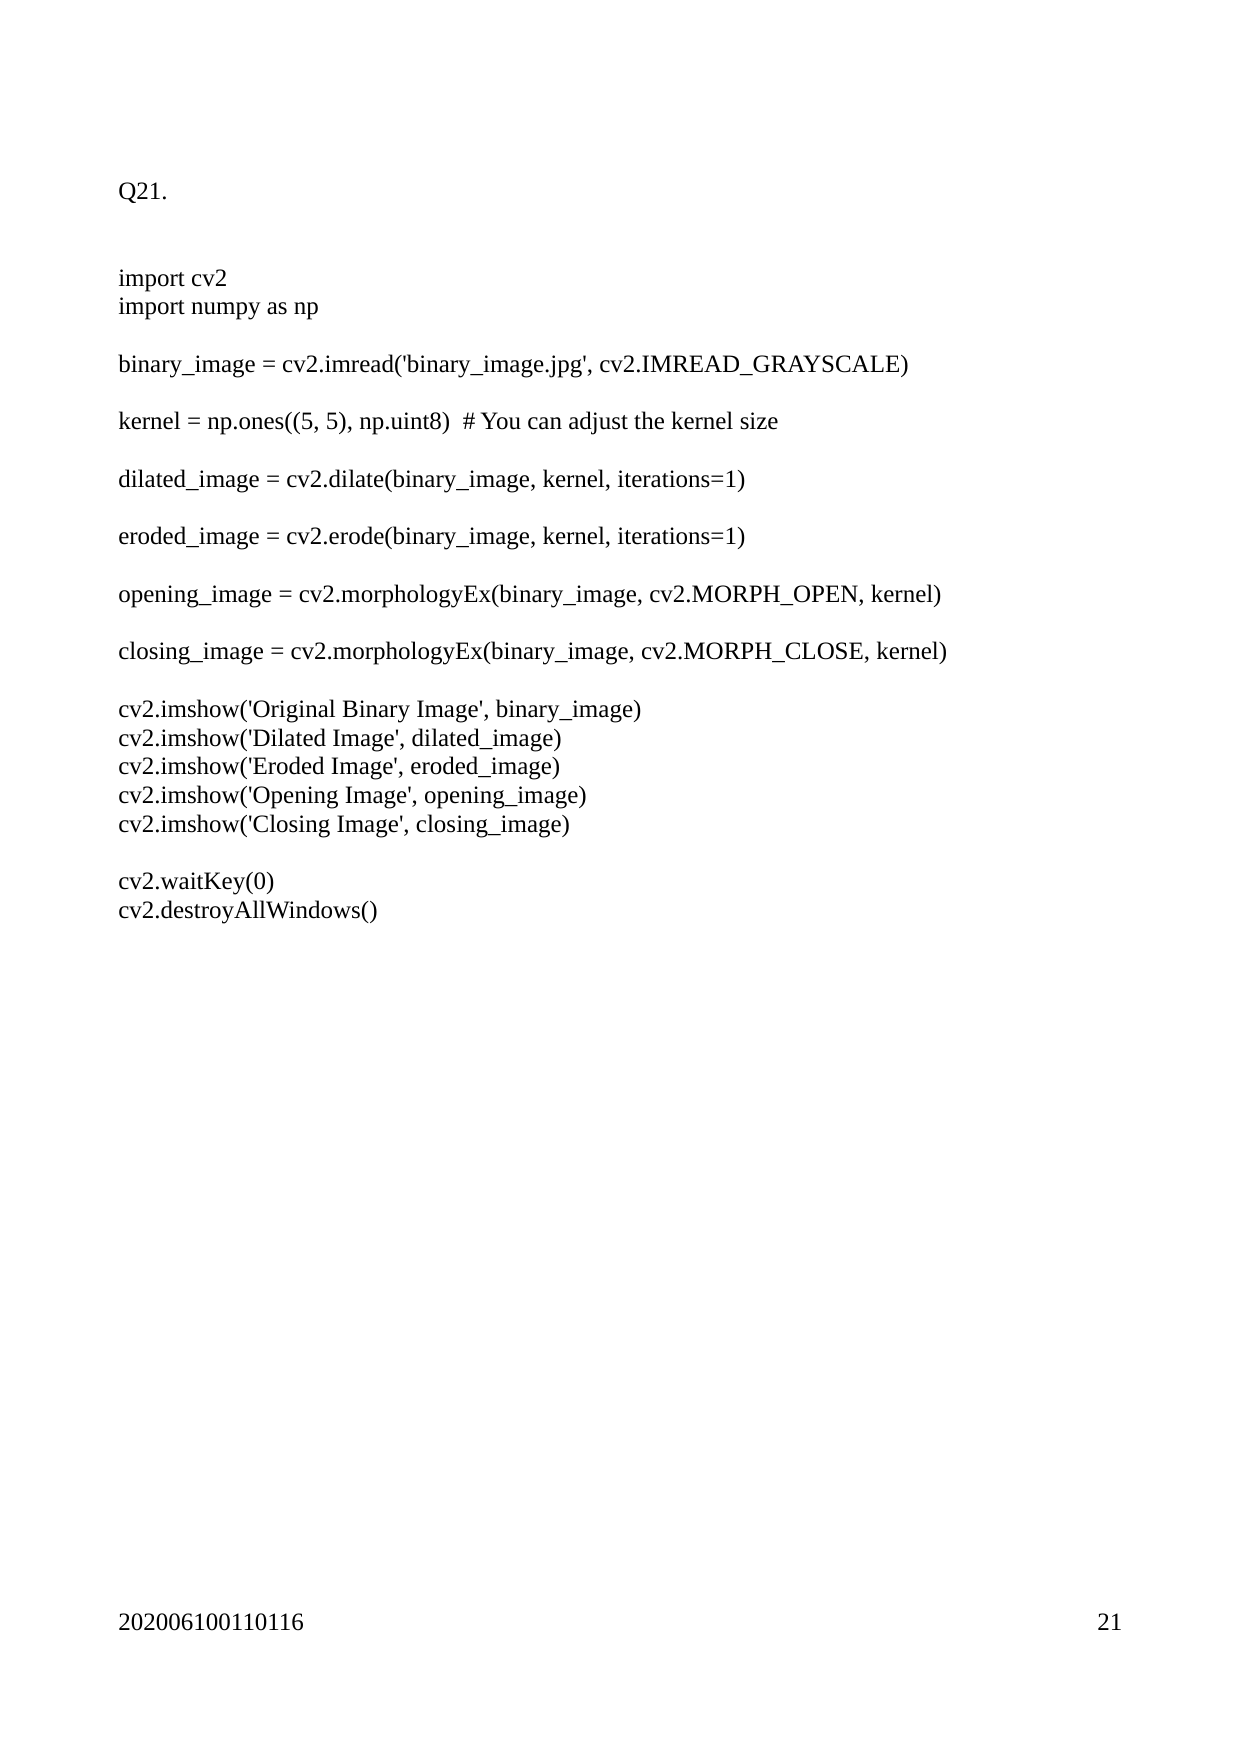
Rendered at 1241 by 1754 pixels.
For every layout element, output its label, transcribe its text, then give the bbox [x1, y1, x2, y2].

text cv2.imshow('Closing Image', closing_image) [118, 809, 1122, 838]
text opening_image = cv2.morphologyEx(binary_image, cv2.MORPH_OPEN, kernel) [118, 579, 1122, 608]
text cv2.imshow('Original Binary Image', binary_image) [118, 694, 1122, 723]
text dilated_image = cv2.dilate(binary_image, kernel, iterations=1) [118, 464, 1122, 493]
text import numpy as np [118, 291, 1122, 320]
text eroded_image = cv2.erode(binary_image, kernel, iterations=1) [118, 521, 1122, 550]
text cv2.imshow('Eroded Image', eroded_image) [118, 751, 1122, 780]
text import cv2 [118, 263, 1122, 291]
text cv2.imshow('Dilated Image', dilated_image) [118, 723, 1122, 751]
text closing_image = cv2.morphologyEx(binary_image, cv2.MORPH_CLOSE, kernel) [118, 636, 1122, 665]
text kernel = np.ones((5, 5), np.uint8) # You can adjust the kernel size [118, 406, 1122, 435]
text binary_image = cv2.imread('binary_image.jpg', cv2.IMREAD_GRAYSCALE) [118, 349, 1122, 378]
text cv2.waitKey(0) [118, 866, 1122, 895]
text cv2.imshow('Opening Image', opening_image) [118, 780, 1122, 809]
text cv2.destroyAllWindows() [118, 895, 1122, 924]
text Q21. [118, 176, 1122, 205]
